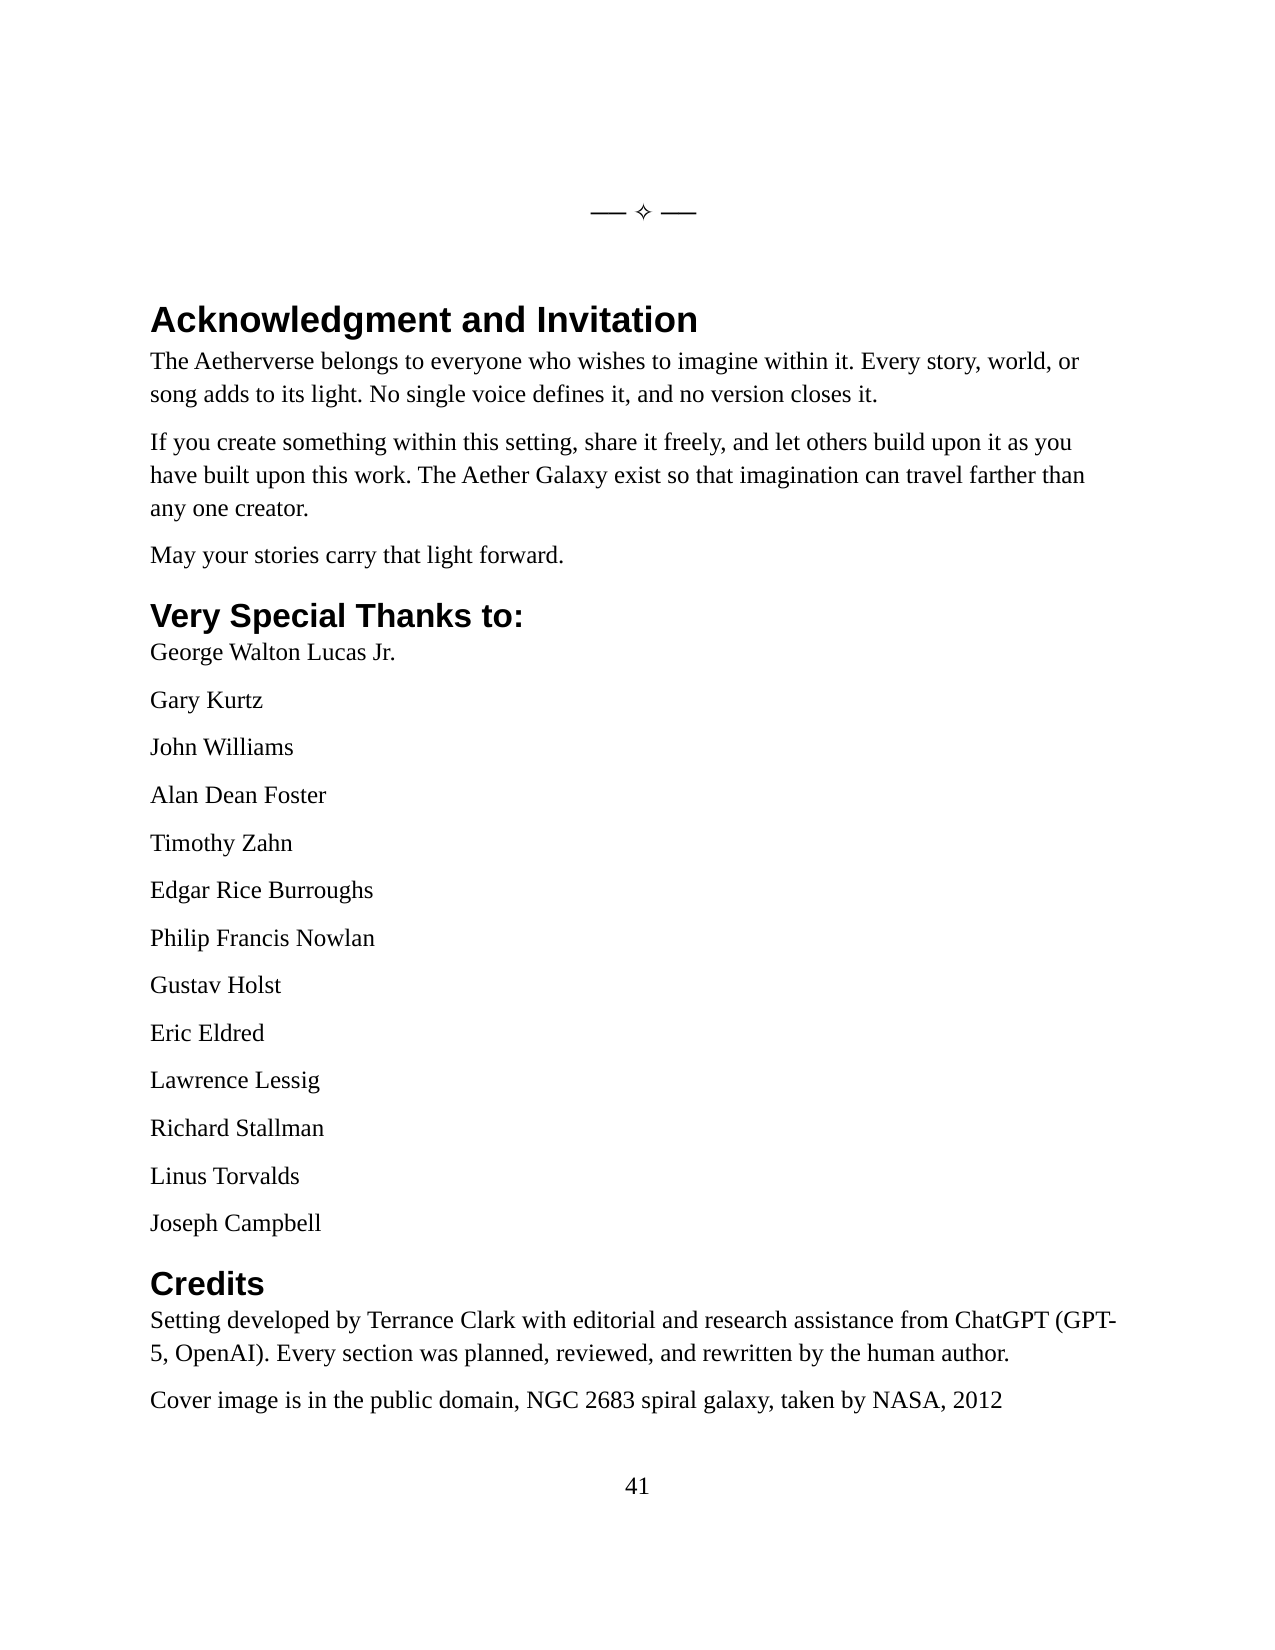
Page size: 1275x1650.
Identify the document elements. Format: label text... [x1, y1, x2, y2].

text John Williams [150, 732, 1125, 761]
text The Aetherverse belongs to everyone who wishes to imagine within it. Every story, world, or song adds to its light. No single voice defines it, and no version closes it. [150, 346, 1125, 408]
text Gustav Holst [150, 970, 1125, 999]
text Lawrence Lessig [150, 1066, 1125, 1094]
subtitle Credits [150, 1263, 1125, 1302]
text Setting developed by Terrance Clark with editorial and research assistance from ChatGPT (GPT-5, OpenAI). Every section was planned, reviewed, and rewritten by the human author. [150, 1305, 1125, 1367]
text If you create something within this setting, share it freely, and let others build upon it as you have built upon this work. The Aether Galaxy exist so that imagination can travel farther than any one creator. [150, 427, 1125, 522]
text May your stories carry that light forward. [150, 541, 1125, 569]
text Timothy Zahn [150, 828, 1125, 856]
text Alan Dean Foster [150, 780, 1125, 809]
text Cover image is in the public domain, NGC 2683 spiral galaxy, taken by NASA, 2012 [150, 1386, 1125, 1414]
subtitle Acknowledgment and Invitation [150, 298, 1125, 340]
text George Walton Lucas Jr. [150, 637, 1125, 666]
text Edgar Rice Burroughs [150, 875, 1125, 904]
text Eric Eldred [150, 1018, 1125, 1047]
text Philip Francis Nowlan [150, 923, 1125, 952]
text Linus Torvalds [150, 1161, 1125, 1189]
text Gary Kurtz [150, 685, 1125, 713]
text ── ✧ ── [162, 198, 1125, 226]
text Joseph Campbell [150, 1208, 1125, 1237]
text Richard Stallman [150, 1113, 1125, 1142]
subtitle Very Special Thanks to: [150, 596, 1125, 634]
